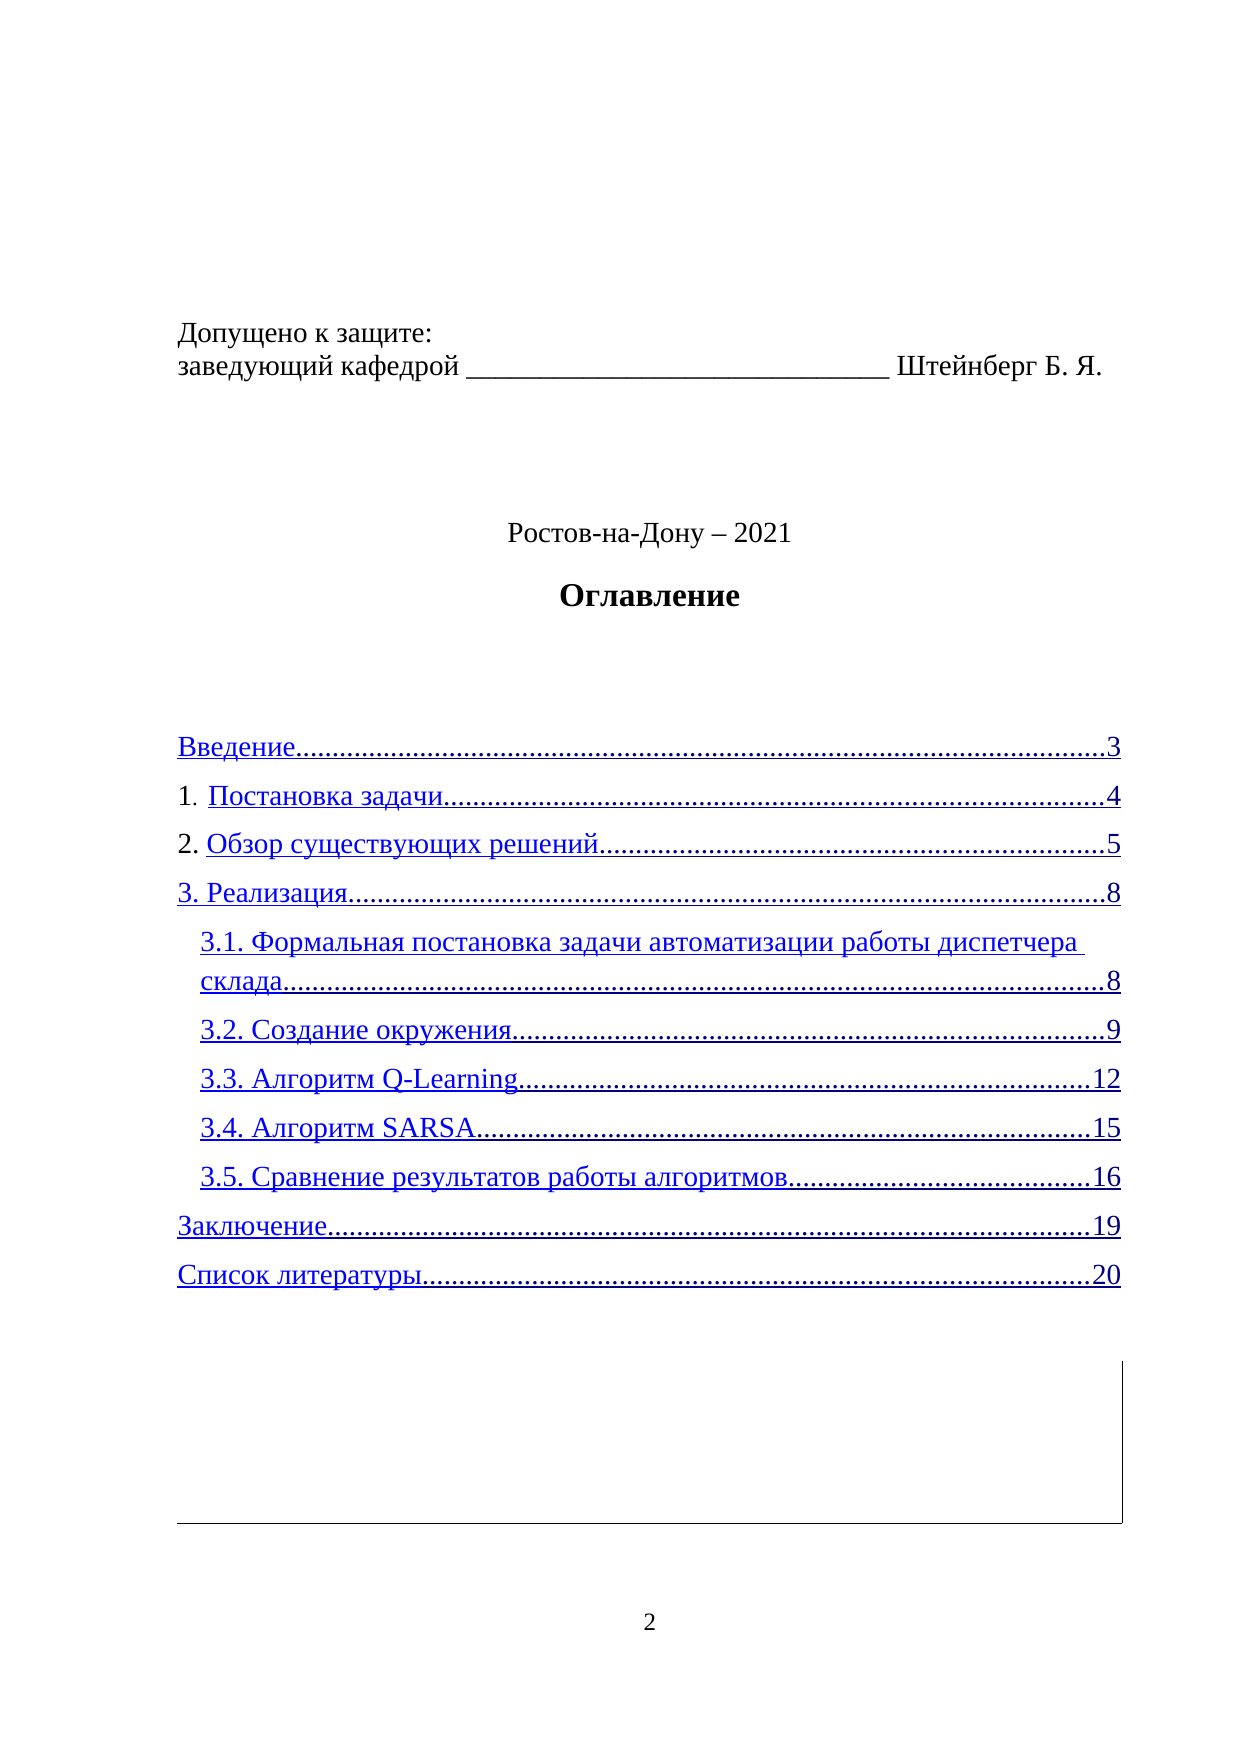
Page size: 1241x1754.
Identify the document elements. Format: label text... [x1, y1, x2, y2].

text 3.2. Создание окружения 9 [200, 1012, 1122, 1046]
text Список литературы 20 [177, 1257, 1122, 1290]
text Ростов-на-Дону – 2021 [177, 515, 1122, 549]
text Введение 3 [177, 729, 1122, 762]
text 3.1. Формальная постановка задачи автоматизации работы диспетчера склада 8 [200, 924, 1122, 997]
text 3. Реализация 8 [177, 876, 1122, 909]
text 1. Постановка задачи 4 [177, 778, 1122, 811]
text Допущено к защите: заведующий кафедрой _____________________________ Штейнберг Б. Я. [177, 315, 1122, 382]
subtitle Оглавление [177, 574, 1122, 614]
text Заключение 19 [177, 1208, 1122, 1241]
text 3.5. Сравнение результатов работы алгоритмов 16 [200, 1159, 1122, 1192]
text 2. Обзор существующих решений 5 [177, 827, 1122, 860]
text 3.3. Алгоритм Q-Learning 12 [200, 1061, 1122, 1094]
text 3.4. Алгоритм SARSA 15 [200, 1110, 1122, 1143]
